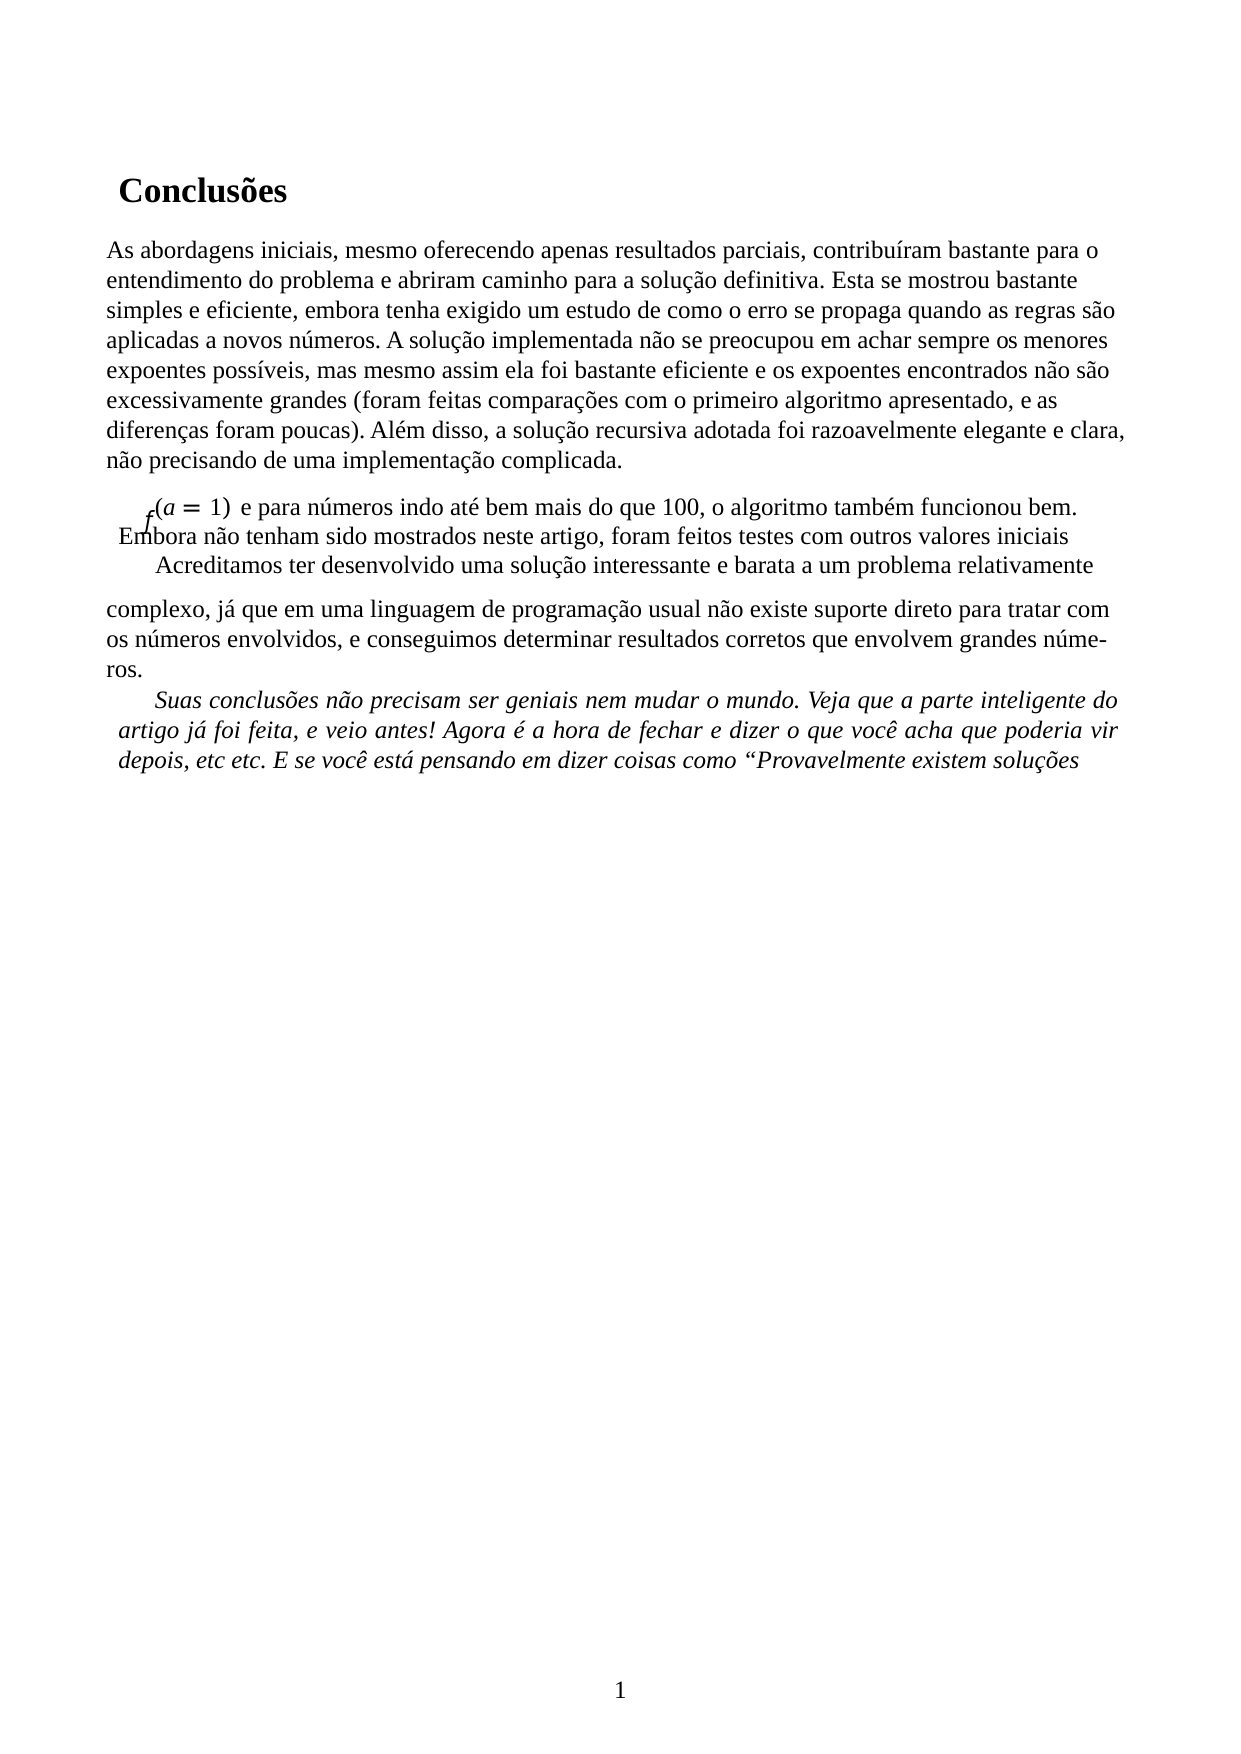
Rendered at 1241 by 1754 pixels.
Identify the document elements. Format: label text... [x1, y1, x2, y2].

text Acreditamos ter desenvolvido uma solução interessante e barata a um problema relativamente [155, 550, 1134, 578]
text Suas conclusões não precisam ser geniais nem mudar o mundo. Veja que a parte inteligente do artigo já foi feita, e veio antes! Agora é a hora de fechar e dizer o que você acha que poderia vir depois, etc etc. E se você está pensando em dizer coisas como “Provavelmente existem soluções [118, 685, 1122, 774]
text complexo, já que em uma linguagem de programação usual não existe suporte direto para tratar com os números envolvidos, e conseguimos determinar resultados corretos que envolvem grandes núme- ros. [106, 594, 1134, 683]
text As abordagens iniciais, mesmo oferecendo apenas resultados parciais, contribuíram bastante para o entendimento do problema e abriram caminho para a solução definitiva. Esta se mostrou bastante simples e eficiente, embora tenha exigido um estudo de como o erro se propaga quando as regras são aplicadas a novos números. A solução implementada não se preocupou em achar sempre os menores expoentes possíveis, mas mesmo assim ela foi bastante eficiente e os expoentes encontrados não são excessivamente grandes (foram feitas comparações com o primeiro algoritmo apresentado, e as diferenças foram poucas). Além disso, a solução recursiva adotada foi razoavelmente elegante e clara, não precisando de uma implementação complicada. [106, 235, 1134, 474]
subtitle Conclusões [118, 169, 1134, 210]
text (a = 1) e para números indo até bem mais do que 100, o algoritmo também funcionou bem. Embora não tenham sido mostrados neste artigo, foram feitos testes com outros valores iniciais [118, 491, 1122, 550]
